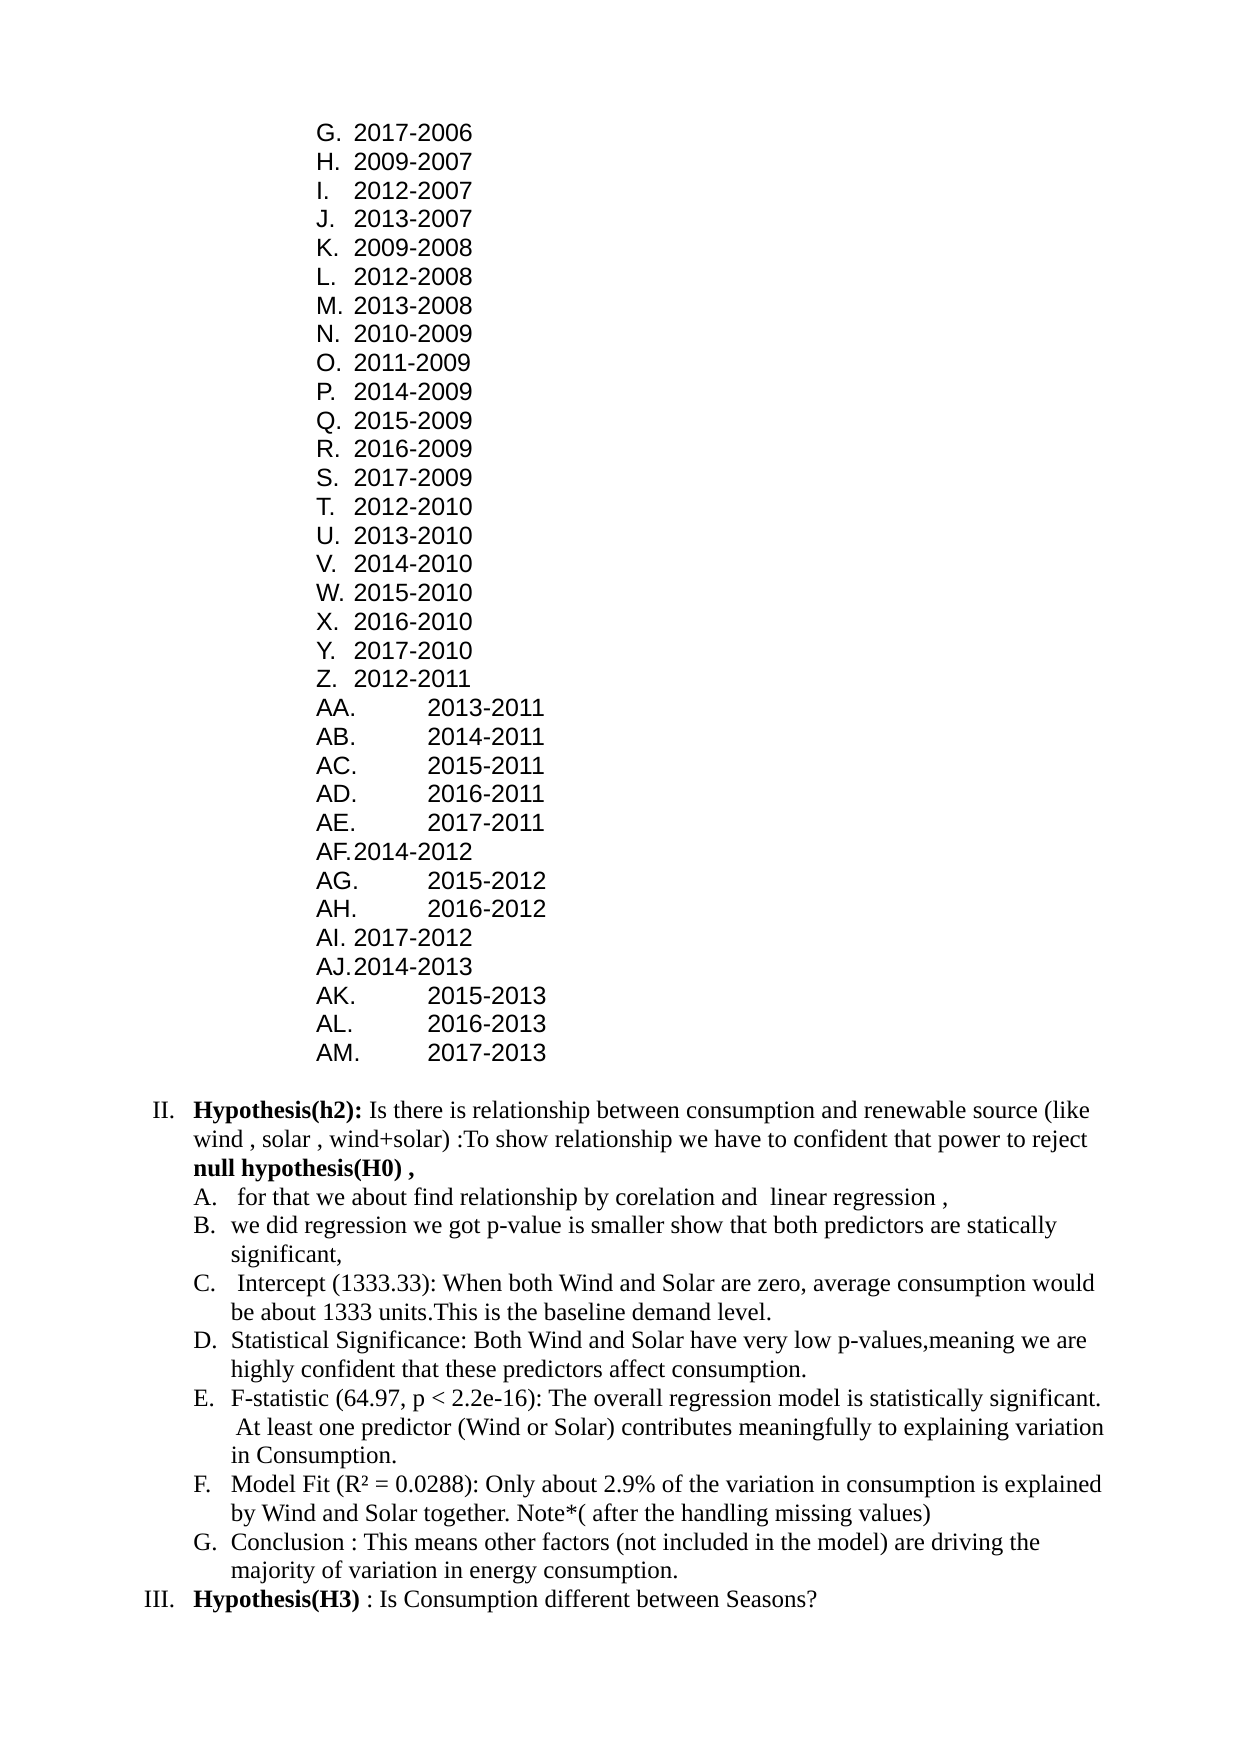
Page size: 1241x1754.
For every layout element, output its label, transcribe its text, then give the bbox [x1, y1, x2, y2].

list Statistical Significance: Both Wind and Solar have very low p-values,meaning we are highly confident that these predictors affect consumption. [193, 1326, 1122, 1383]
table_cell 2009-2008 [238, 233, 1141, 262]
table_cell 2015-2011 [238, 751, 1141, 779]
table_cell 2013-2008 [238, 291, 1141, 319]
table_cell 2015-2009 [238, 406, 1141, 434]
table_cell 2014-2009 [238, 377, 1141, 406]
table_cell 2017-2013 [238, 1038, 1141, 1067]
list At least one predictor (Wind or Solar) contributes meaningfully to explaining variation in Consumption. [193, 1412, 1122, 1469]
table_cell 2014-2010 [238, 549, 1141, 578]
table_cell 2017-2012 [238, 923, 1141, 952]
table_cell 2015-2013 [238, 981, 1141, 1009]
table_cell 2016-2009 [238, 434, 1141, 463]
table_cell 2016-2012 [238, 894, 1141, 923]
list for that we about find relationship by corelation and linear regression , [193, 1182, 1122, 1211]
table_cell 2012-2007 [238, 176, 1141, 204]
table_cell 2014-2012 [238, 837, 1141, 866]
table_cell 2017-2006 [238, 118, 1141, 147]
table_cell 2011-2009 [238, 348, 1141, 377]
list Model Fit (R² = 0.0288): Only about 2.9% of the variation in consumption is explained by Wind and Solar together. Note*( after the handling missing values) [193, 1469, 1122, 1527]
table_cell 2016-2010 [238, 607, 1141, 636]
table_cell 2012-2010 [238, 492, 1141, 521]
table_cell 2015-2012 [238, 866, 1141, 894]
table_cell 2012-2011 [238, 664, 1141, 693]
list Intercept (1333.33): When both Wind and Solar are zero, average consumption would be about 1333 units.This is the baseline demand level. [193, 1268, 1122, 1326]
table_cell 2015-2010 [238, 578, 1141, 607]
table_cell 2014-2013 [238, 952, 1141, 981]
table_cell 2012-2008 [238, 262, 1141, 291]
list we did regression we got p-value is smaller show that both predictors are statically significant, [193, 1211, 1122, 1268]
table_cell 2016-2011 [238, 779, 1141, 808]
list Hypothesis(H3) : Is Consumption different between Seasons? [175, 1584, 1122, 1613]
table_cell 2010-2009 [238, 319, 1141, 348]
table_cell 2017-2009 [238, 463, 1141, 492]
list Hypothesis(h2): Is there is relationship between consumption and renewable source (like wind , solar , wind+solar) :To show relationship we have to confident that power to reject null hypothesis(H0) , [175, 1096, 1122, 1182]
list Conclusion : This means other factors (not included in the model) are driving the majority of variation in energy consumption. [193, 1527, 1122, 1584]
table_cell 2016-2013 [238, 1009, 1141, 1038]
table_cell 2017-2011 [238, 808, 1141, 837]
table_cell 2013-2010 [238, 521, 1141, 549]
table_cell 2017-2010 [238, 636, 1141, 664]
table_cell 2009-2007 [238, 147, 1141, 176]
table_cell 2013-2011 [238, 693, 1141, 722]
list F-statistic (64.97, p < 2.2e-16): The overall regression model is statistically significant. [193, 1383, 1122, 1412]
table_cell 2014-2011 [238, 722, 1141, 751]
table_cell 2013-2007 [238, 204, 1141, 233]
